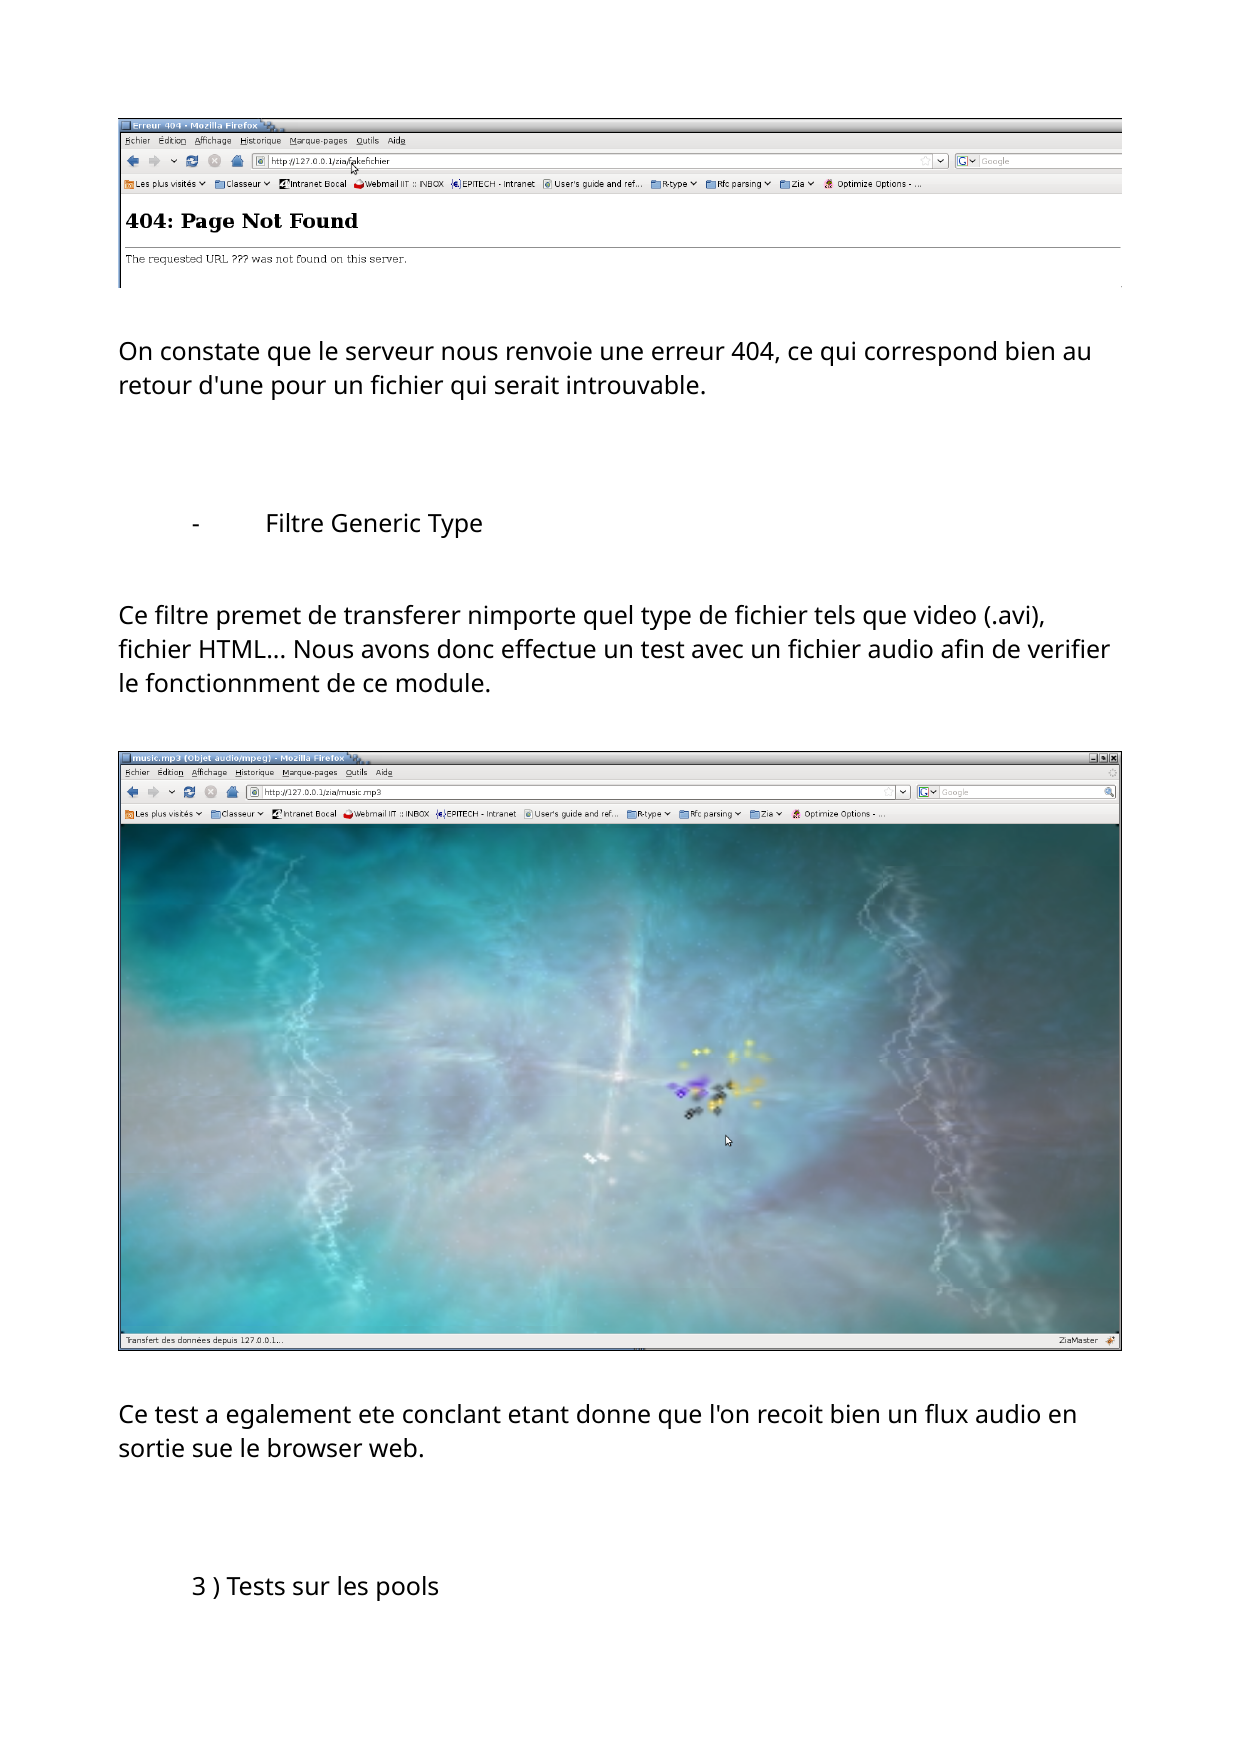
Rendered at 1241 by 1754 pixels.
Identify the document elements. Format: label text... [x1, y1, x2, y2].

picture [118, 118, 1122, 288]
text 3 ) Tests sur les pools [118, 1568, 1122, 1602]
picture [118, 751, 1122, 1351]
text Ce test a egalement ete conclant etant donne que l'on recoit bien un flux audio en sortie sue le browser web. [118, 1396, 1122, 1464]
text Ce filtre premet de transferer nimporte quel type de fichier tels que video (.avi), fichier HTML... Nous avons donc effectue un test avec un fichier audio afin de verifier le fonctionnment de ce module. [118, 598, 1122, 700]
text On constate que le serveur nous renvoie une erreur 404, ce qui correspond bien au retour d'une pour un fichier qui serait introuvable. [118, 334, 1122, 402]
text - Filtre Generic Type [118, 506, 1122, 540]
